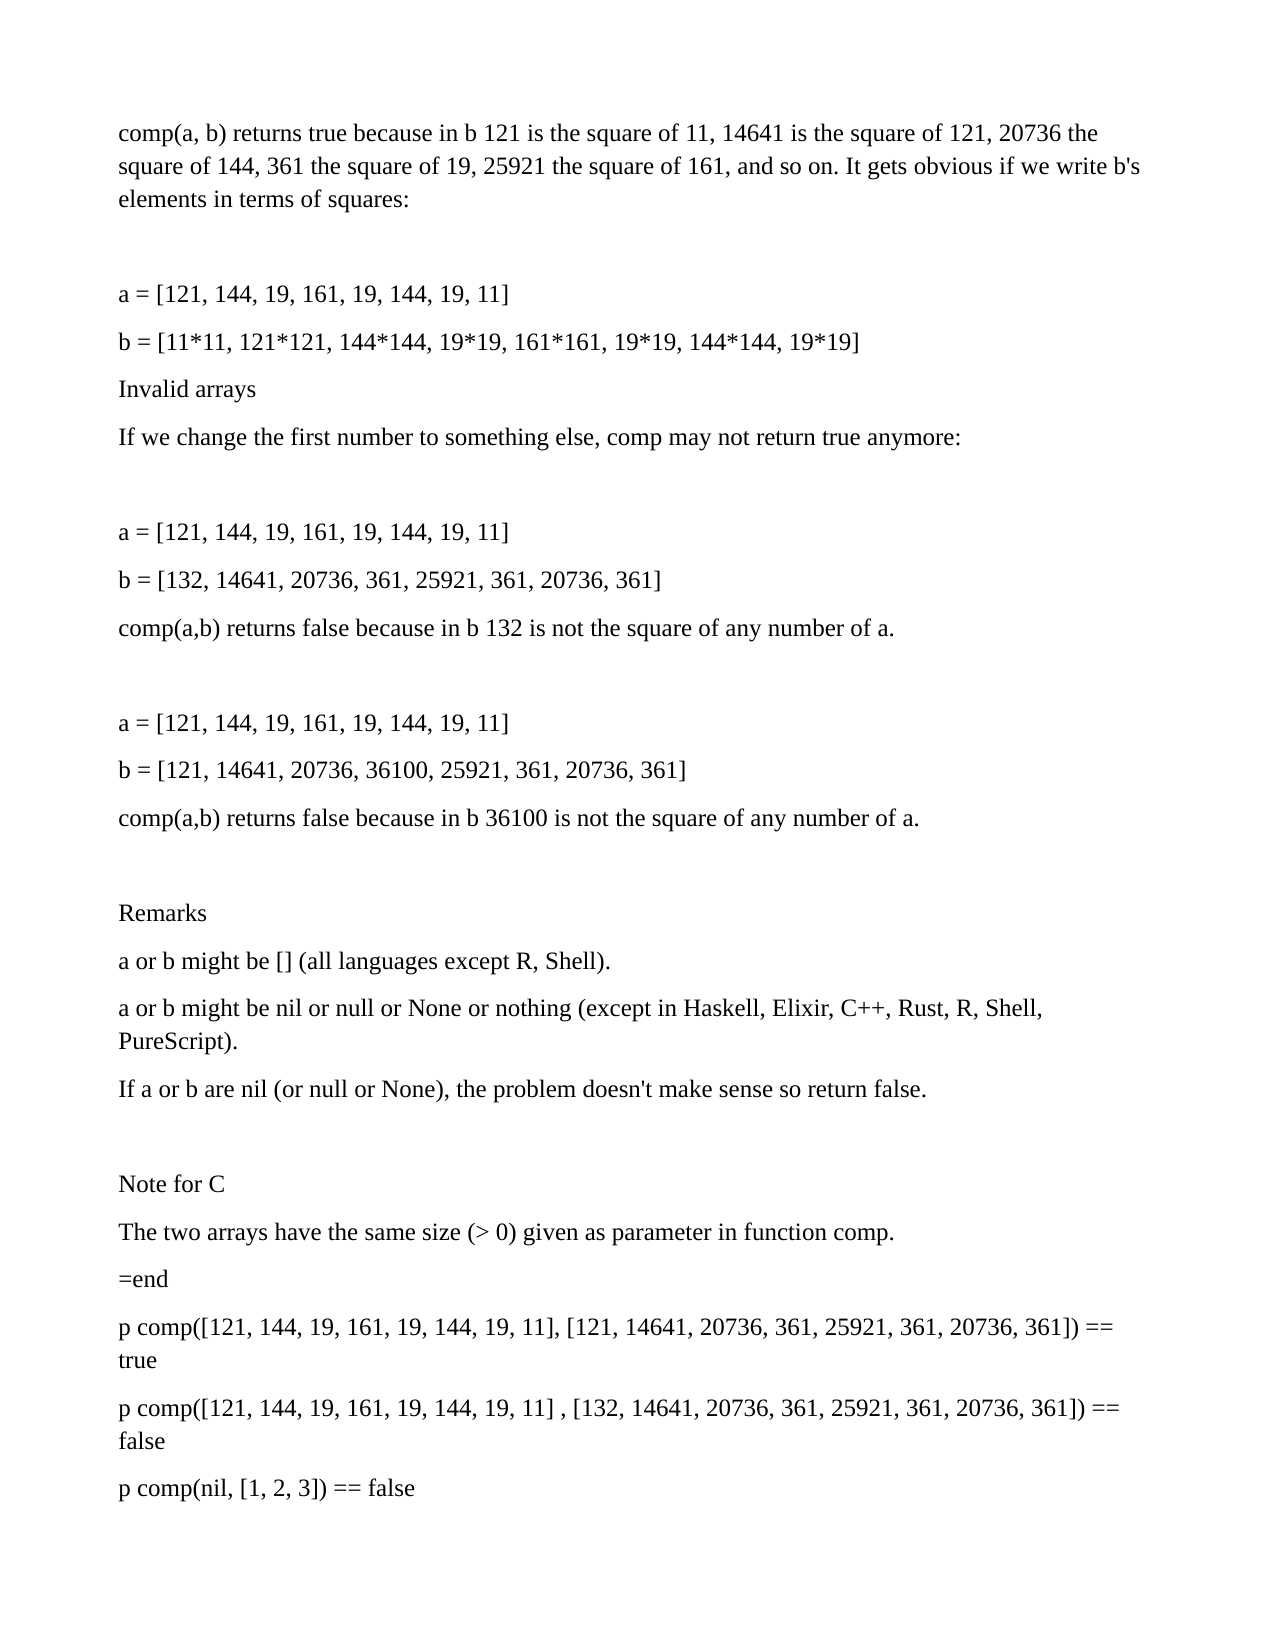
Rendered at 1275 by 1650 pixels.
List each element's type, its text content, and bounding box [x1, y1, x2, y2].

text p comp([121, 144, 19, 161, 19, 144, 19, 11] , [132, 14641, 20736, 361, 25921, 361, 20736, 361]) == false [118, 1393, 1157, 1454]
text a or b might be [] (all languages except R, Shell). [118, 946, 1157, 974]
text If we change the first number to something else, comp may not return true anymore: [118, 422, 1157, 451]
text comp(a,b) returns false because in b 132 is not the square of any number of a. [118, 613, 1157, 641]
text p comp([121, 144, 19, 161, 19, 144, 19, 11], [121, 14641, 20736, 361, 25921, 361, 20736, 361]) == true [118, 1312, 1157, 1374]
text p comp(nil, [1, 2, 3]) == false [118, 1473, 1157, 1502]
text a = [121, 144, 19, 161, 19, 144, 19, 11] [118, 279, 1157, 308]
text comp(a,b) returns false because in b 36100 is not the square of any number of a. [118, 803, 1157, 832]
text Remarks [118, 898, 1157, 927]
text b = [121, 14641, 20736, 36100, 25921, 361, 20736, 361] [118, 755, 1157, 784]
text b = [11*11, 121*121, 144*144, 19*19, 161*161, 19*19, 144*144, 19*19] [118, 327, 1157, 356]
text Invalid arrays [118, 374, 1157, 403]
text comp(a, b) returns true because in b 121 is the square of 11, 14641 is the square of 121, 20736 the square of 144, 361 the square of 19, 25921 the square of 161, and so on. It gets obvious if we write b's elements in terms of squares: [118, 118, 1157, 213]
text a = [121, 144, 19, 161, 19, 144, 19, 11] [118, 708, 1157, 737]
text a = [121, 144, 19, 161, 19, 144, 19, 11] [118, 517, 1157, 546]
text =end [118, 1264, 1157, 1293]
text Note for C [118, 1169, 1157, 1198]
text a or b might be nil or null or None or nothing (except in Haskell, Elixir, C++, Rust, R, Shell, PureScript). [118, 993, 1157, 1055]
text b = [132, 14641, 20736, 361, 25921, 361, 20736, 361] [118, 565, 1157, 594]
text If a or b are nil (or null or None), the problem doesn't make sense so return false. [118, 1074, 1157, 1103]
text The two arrays have the same size (> 0) given as parameter in function comp. [118, 1217, 1157, 1246]
